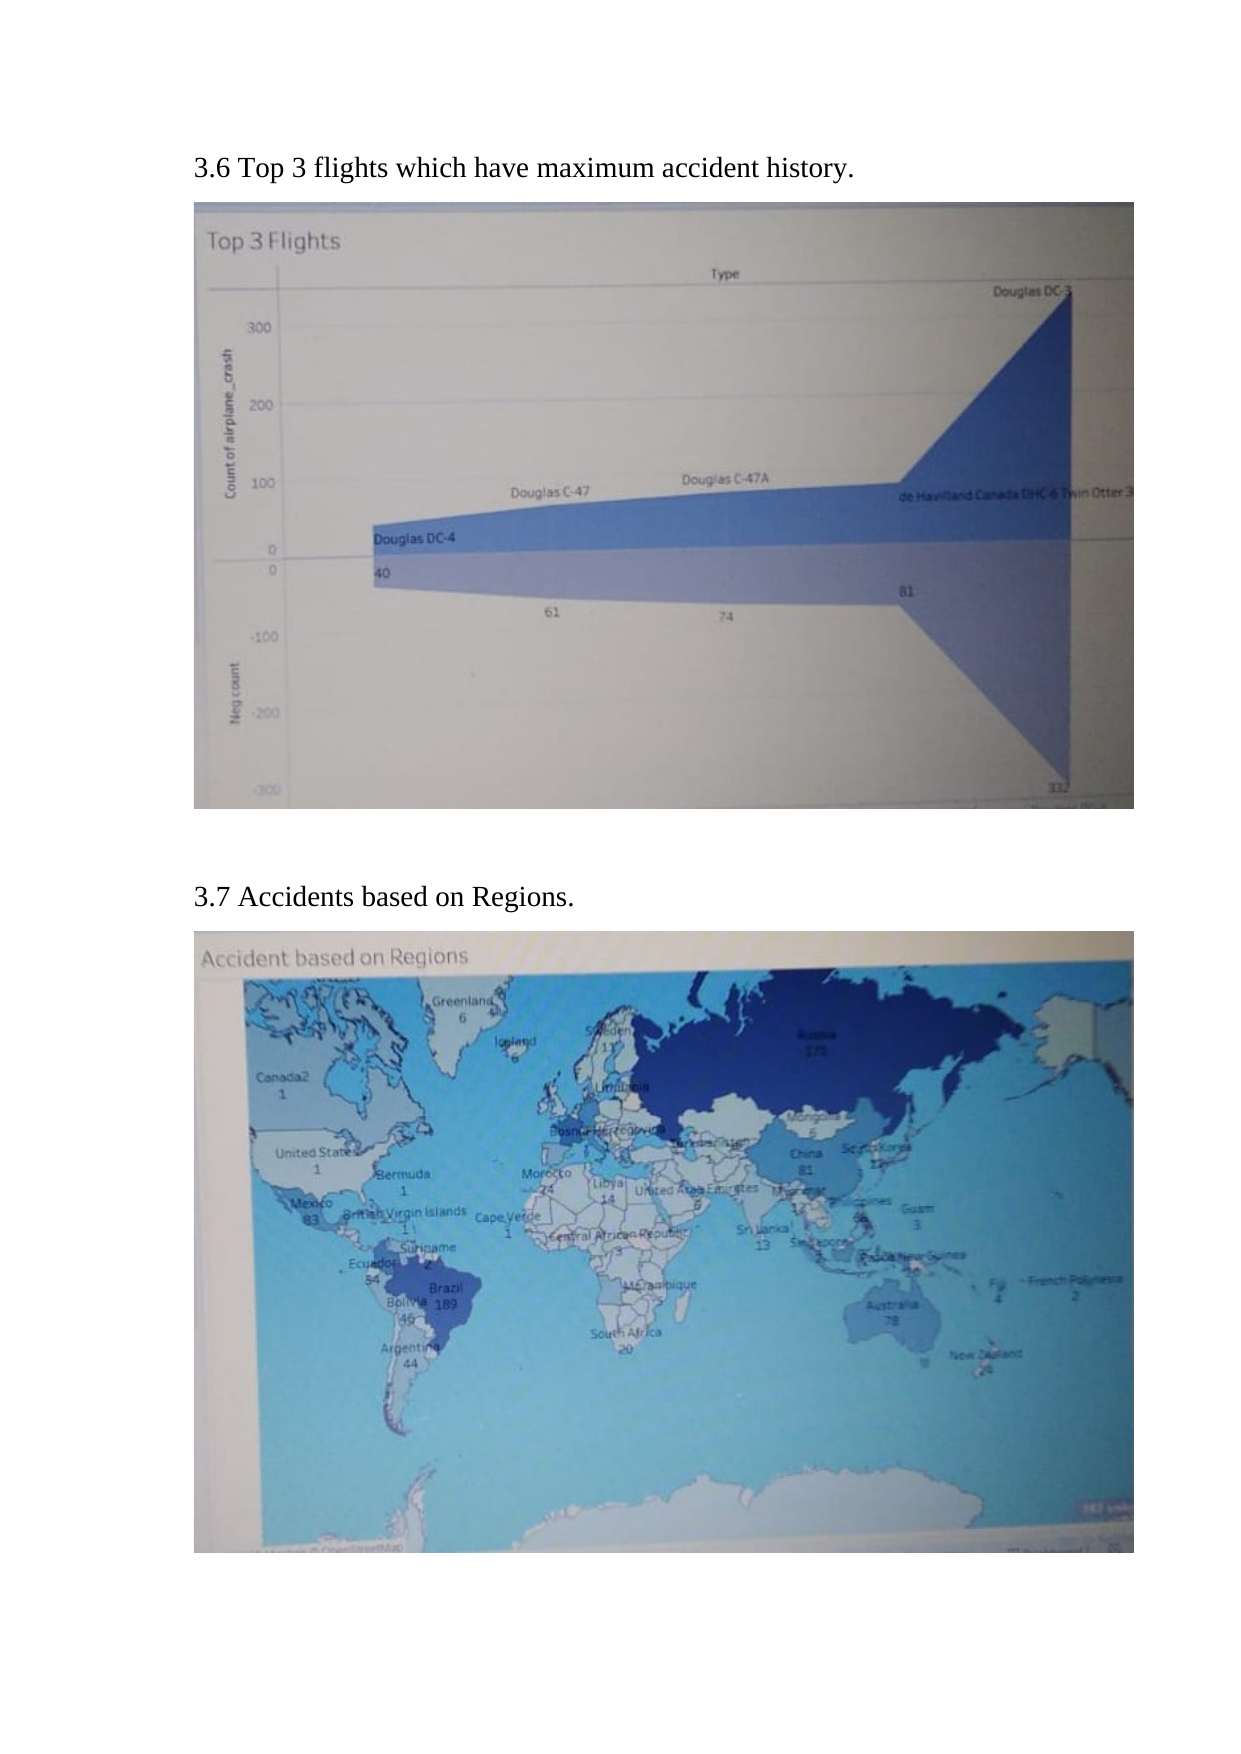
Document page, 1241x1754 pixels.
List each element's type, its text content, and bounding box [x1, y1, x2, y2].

text 3.7 Accidents based on Regions. [194, 879, 1090, 913]
text 3.6 Top 3 flights which have maximum accident history. [194, 150, 1090, 183]
